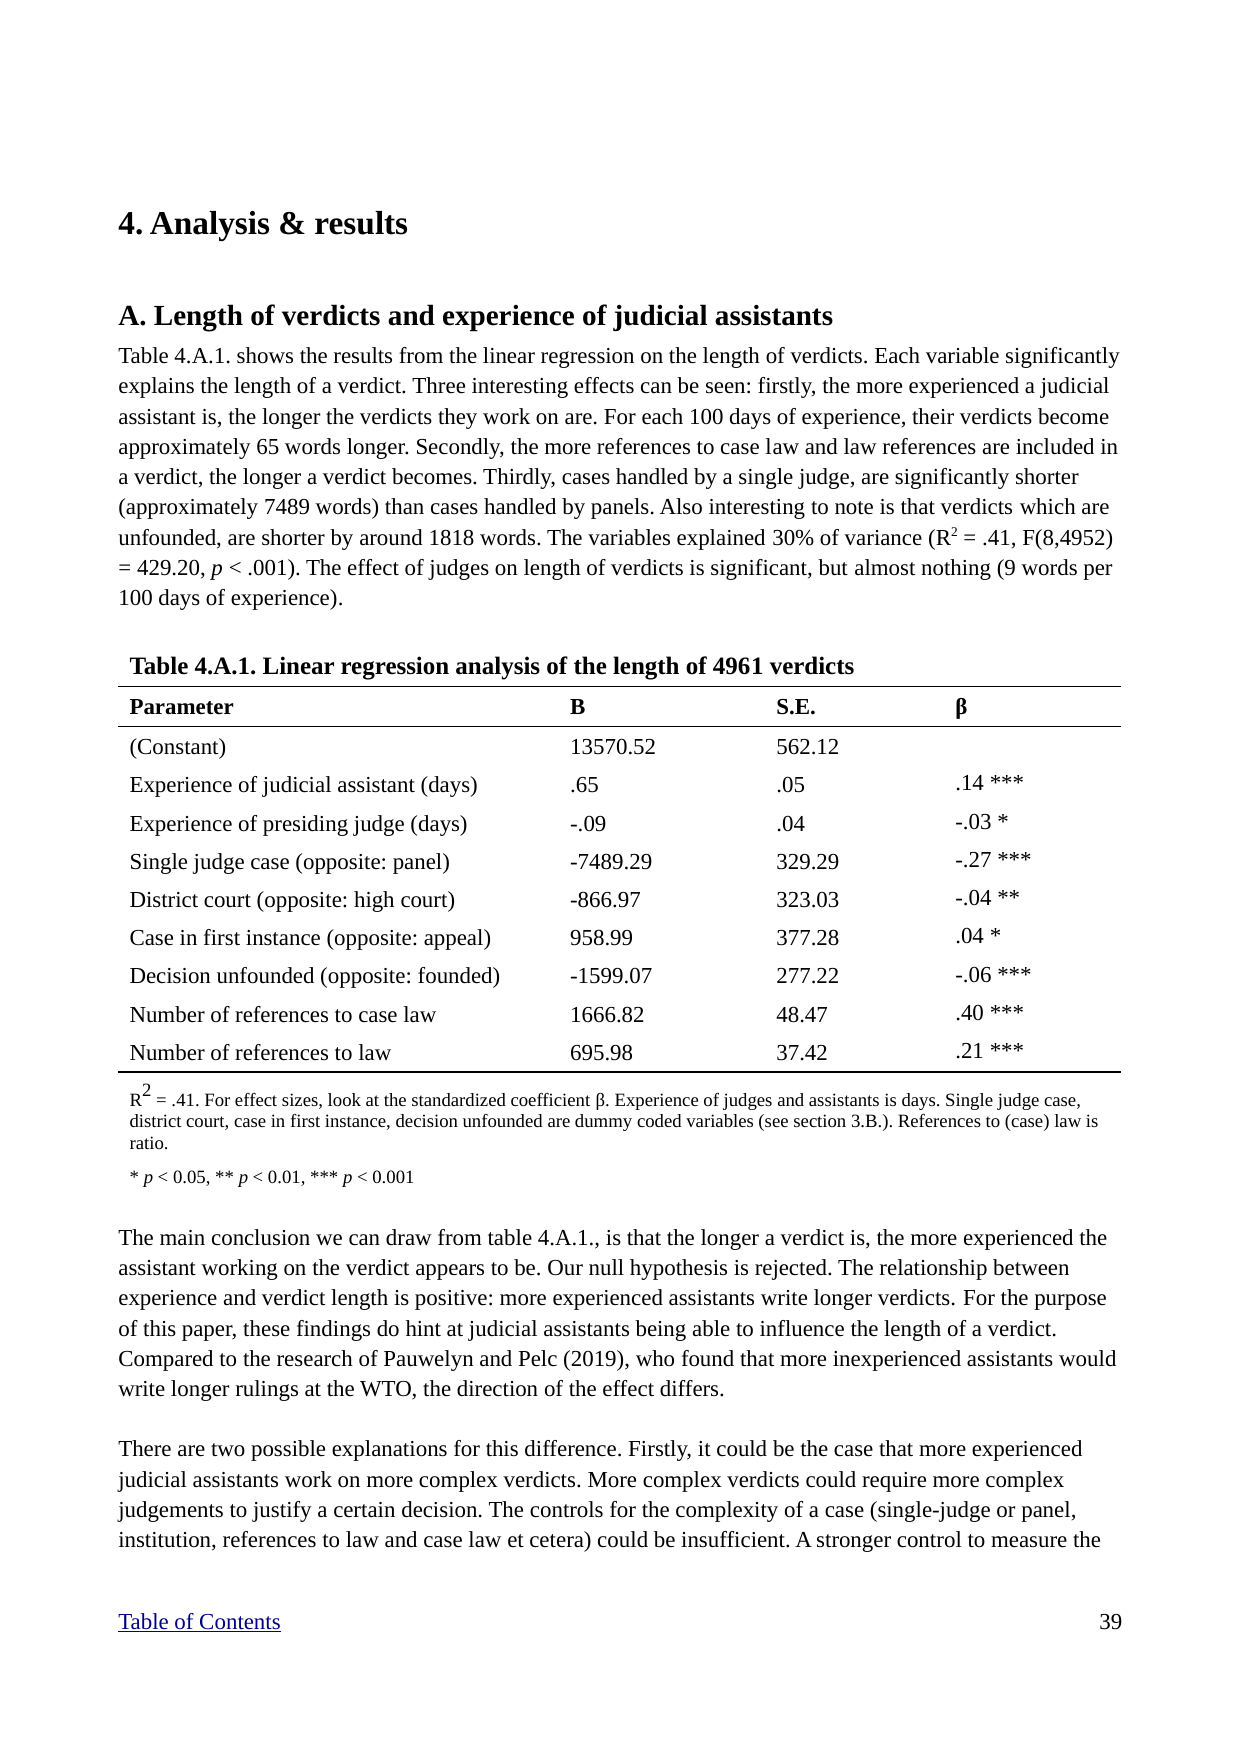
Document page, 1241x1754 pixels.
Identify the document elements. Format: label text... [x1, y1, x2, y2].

table_cell -7489.29 [559, 842, 765, 880]
table_cell 48.47 [765, 995, 944, 1033]
table_cell S.E. [765, 687, 944, 726]
table_cell Decision unfounded (opposite: founded) [118, 957, 559, 995]
table_cell .04 * [944, 919, 1121, 957]
table_cell .14 *** [944, 766, 1121, 804]
table_cell -.27 *** [944, 842, 1121, 880]
table_cell 377.28 [765, 919, 944, 957]
table_cell Case in first instance (opposite: appeal) [118, 919, 559, 957]
table_cell β [944, 687, 1121, 726]
table_cell (Constant) [118, 727, 559, 766]
table_cell Parameter [118, 687, 559, 726]
table_header Table 4.A.1. Linear regression analysis of the length of 4961 verdicts [118, 645, 1121, 686]
table_cell B [559, 687, 765, 726]
table_cell Single judge case (opposite: panel) [118, 842, 559, 880]
table_cell -.09 [559, 804, 765, 842]
table_cell 277.22 [765, 957, 944, 995]
table_cell District court (opposite: high court) [118, 880, 559, 918]
list There are two possible explanations for this difference. Firstly, it could be the case that more experienced judicial assistants work on more complex verdicts. More complex verdicts could require more complex judgements to justify a certain decision. The controls for the complexity of a case (single-judge or panel, institution, references to law and case law et cetera) could be insufficient. A stronger control to measure the [118, 1435, 1122, 1552]
table_cell 37.42 [765, 1033, 944, 1071]
table_cell 13570.52 [559, 727, 765, 766]
table_cell 329.29 [765, 842, 944, 880]
subtitle A. Length of verdicts and experience of judicial assistants [118, 298, 1122, 332]
list Table 4.A.1. shows the results from the linear regression on the length of verdicts. Each variable significantly explains the length of a verdict. Three interesting effects can be seen: firstly, the more experienced a judicial assistant is, the longer the verdicts they work on are. For each 100 days of experience, their verdicts become approximately 65 words longer. Secondly, the more references to case law and law references are included in a verdict, the longer a verdict becomes. Thirdly, cases handled by a single judge, are significantly shorter (approximately 7489 words) than cases handled by panels. Also interesting to note is that verdicts which are unfounded, are shorter by around 1818 words. The variables explained 30% of variance (R2 = .41, F(8,4952) = 429.20, p < .001). The effect of judges on length of verdicts is significant, but almost nothing (9 words per 100 days of experience). [118, 342, 1122, 610]
table_cell Number of references to law [118, 1033, 559, 1071]
subtitle 4. Analysis & results [118, 203, 1122, 241]
table_cell .65 [559, 766, 765, 804]
table_cell 562.12 [765, 727, 944, 766]
list The main conclusion we can draw from table 4.A.1., is that the longer a verdict is, the more experienced the assistant working on the verdict appears to be. Our null hypothesis is rejected. The relationship between experience and verdict length is positive: more experienced assistants write longer verdicts. For the purpose of this paper, these findings do hint at judicial assistants being able to influence the length of a verdict. Compared to the research of Pauwelyn and Pelc (2019), who found that more inexperienced assistants would write longer rulings at the WTO, the direction of the effect differs. [118, 1224, 1122, 1401]
table_cell .40 *** [944, 995, 1121, 1033]
table_cell 695.98 [559, 1033, 765, 1071]
table_cell .05 [765, 766, 944, 804]
table_cell -1599.07 [559, 957, 765, 995]
table_cell .04 [765, 804, 944, 842]
table_cell .21 *** [944, 1033, 1121, 1071]
table_cell Experience of presiding judge (days) [118, 804, 559, 842]
table_cell Number of references to case law [118, 995, 559, 1033]
table_cell -.04 ** [944, 880, 1121, 918]
table_cell R2 = .41. For effect sizes, look at the standardized coefficient β. Experience of judges and assistants is days. Single judge case, district court, case in first instance, decision unfounded are dummy coded variables (see section 3.B.). References to (case) law is ratio. * p < 0.05, ** p < 0.01, *** p < 0.001 [118, 1073, 1121, 1194]
table_cell 323.03 [765, 880, 944, 918]
table_cell -866.97 [559, 880, 765, 918]
table_cell Experience of judicial assistant (days) [118, 766, 559, 804]
table_cell 958.99 [559, 919, 765, 957]
table_cell -.03 * [944, 804, 1121, 842]
table_cell 1666.82 [559, 995, 765, 1033]
table_cell [944, 727, 1121, 766]
table_cell -.06 *** [944, 957, 1121, 995]
